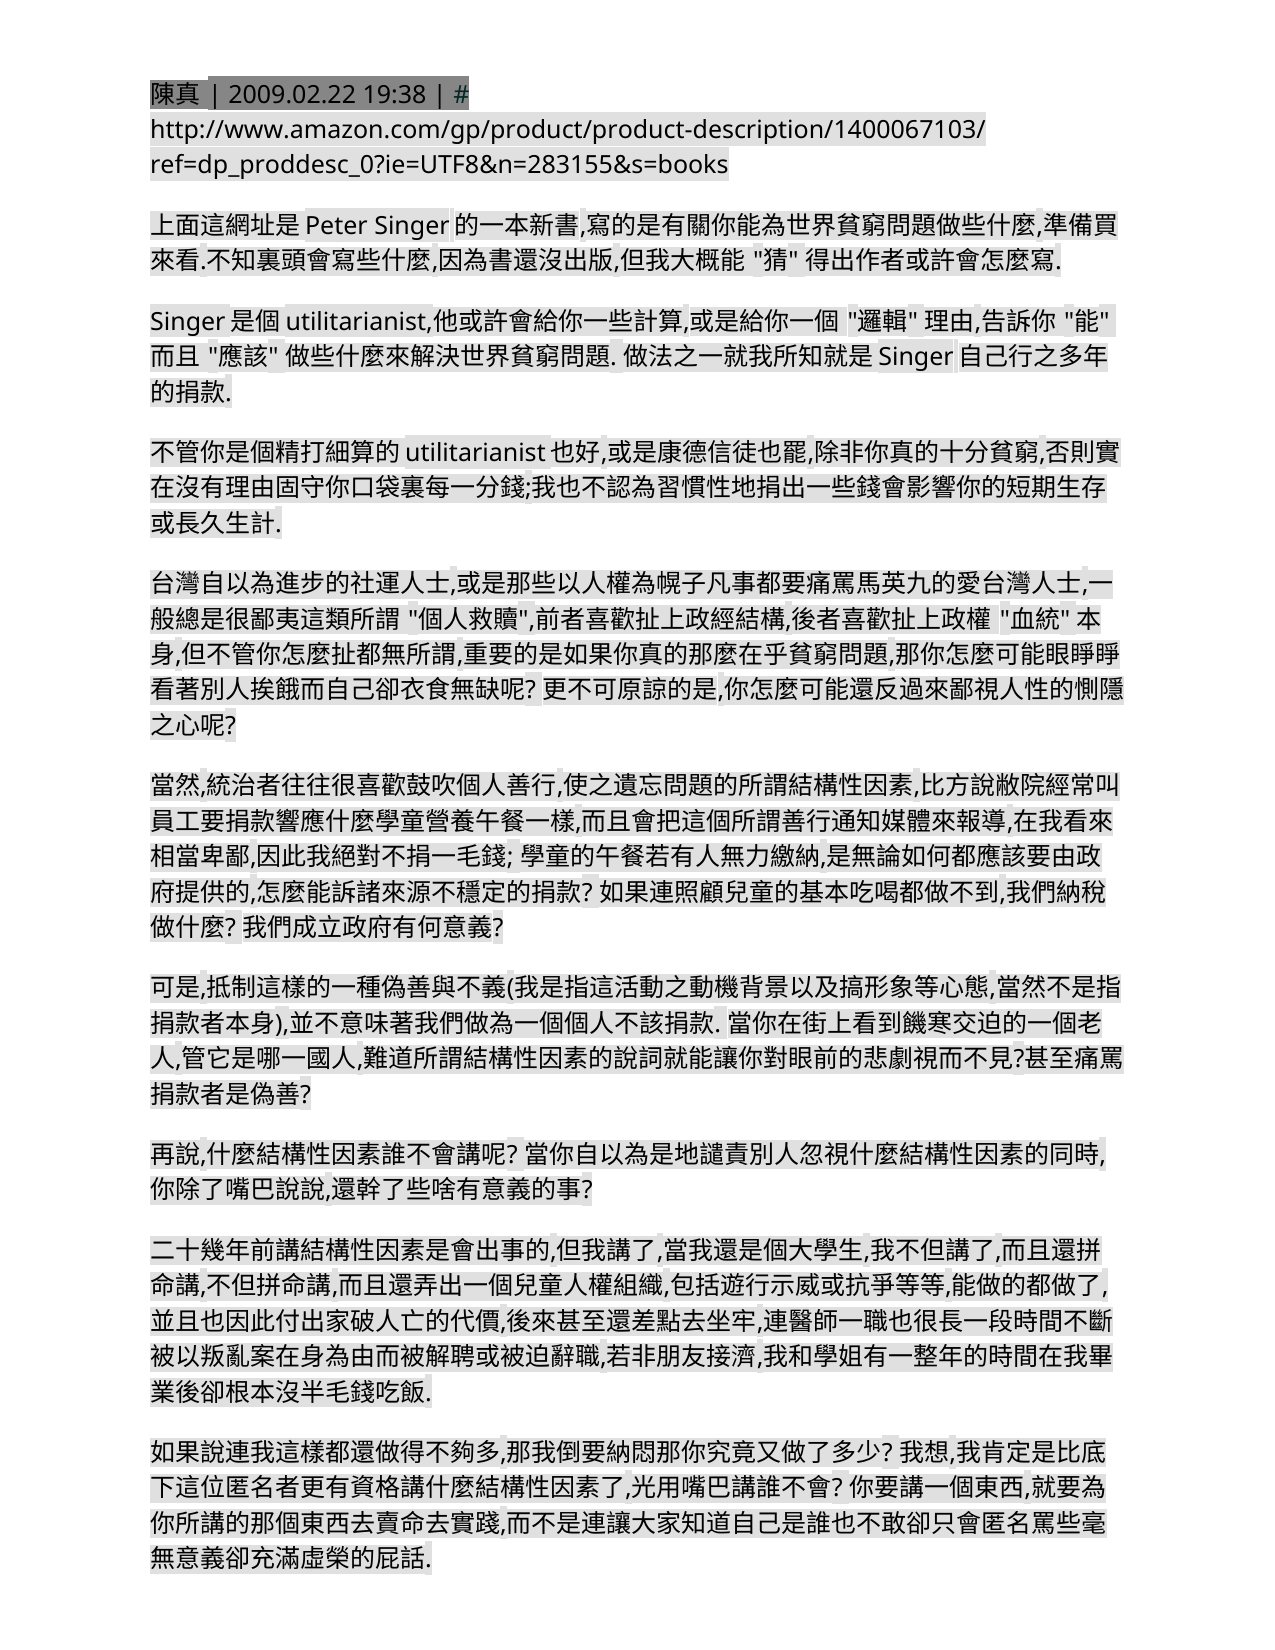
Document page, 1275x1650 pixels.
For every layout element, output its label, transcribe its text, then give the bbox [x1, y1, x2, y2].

text 陳真 | 2009.02.22 19:38 | # [150, 75, 1125, 110]
text 上面這網址是Peter Singer的一本新書,寫的是有關你能為世界貧窮問題做些什麼,準備買來看.不知裏頭會寫些什麼,因為書還沒出版,但我大概能 "猜" 得出作者或許會怎麼寫. [150, 206, 1125, 277]
text http://www.amazon.com/gp/product/product-description/1400067103/ref=dp_proddesc_0?ie=UTF8&n=283155&s=books [150, 110, 1125, 181]
text 台灣自以為進步的社運人士,或是那些以人權為幌子凡事都要痛罵馬英九的愛台灣人士,一般總是很鄙夷這類所謂 "個人救贖",前者喜歡扯上政經結構,後者喜歡扯上政權 "血統" 本身,但不管你怎麼扯都無所謂,重要的是如果你真的那麼在乎貧窮問題,那你怎麼可能眼睜睜看著別人挨餓而自己卻衣食無缺呢? 更不可原諒的是,你怎麼可能還反過來鄙視人性的惻隱之心呢? [150, 564, 1125, 742]
text 不管你是個精打細算的utilitarianist也好,或是康德信徒也罷,除非你真的十分貧窮,否則實在沒有理由固守你口袋裏每一分錢;我也不認為習慣性地捐出一些錢會影響你的短期生存或長久生計. [150, 433, 1125, 539]
text 再說,什麼結構性因素誰不會講呢? 當你自以為是地譴責別人忽視什麼結構性因素的同時,你除了嘴巴說說,還幹了些啥有意義的事? [150, 1135, 1125, 1206]
text Singer是個utilitarianist,他或許會給你一些計算,或是給你一個 "邏輯" 理由,告訴你 "能" 而且 "應該" 做些什麼來解決世界貧窮問題. 做法之一就我所知就是Singer自己行之多年的捐款. [150, 302, 1125, 408]
text 如果說連我這樣都還做得不夠多,那我倒要納悶那你究竟又做了多少? 我想,我肯定是比底下這位匿名者更有資格講什麼結構性因素了,光用嘴巴講誰不會? 你要講一個東西,就要為你所講的那個東西去賣命去實踐,而不是連讓大家知道自己是誰也不敢卻只會匿名罵些毫無意義卻充滿虛榮的屁話. [150, 1433, 1125, 1575]
text 當然,統治者往往很喜歡鼓吹個人善行,使之遺忘問題的所謂結構性因素,比方說敝院經常叫員工要捐款響應什麼學童營養午餐一樣,而且會把這個所謂善行通知媒體來報導,在我看來相當卑鄙,因此我絕對不捐一毛錢; 學童的午餐若有人無力繳納,是無論如何都應該要由政府提供的,怎麼能訴諸來源不穩定的捐款? 如果連照顧兒童的基本吃喝都做不到,我們納稅做什麼? 我們成立政府有何意義? [150, 767, 1125, 944]
text 可是,抵制這樣的一種偽善與不義(我是指這活動之動機背景以及搞形象等心態,當然不是指捐款者本身),並不意味著我們做為一個個人不該捐款. 當你在街上看到饑寒交迫的一個老人,管它是哪一國人,難道所謂結構性因素的說詞就能讓你對眼前的悲劇視而不見?甚至痛罵捐款者是偽善? [150, 969, 1125, 1110]
text 二十幾年前講結構性因素是會出事的,但我講了,當我還是個大學生,我不但講了,而且還拼命講,不但拼命講,而且還弄出一個兒童人權組織,包括遊行示威或抗爭等等,能做的都做了,並且也因此付出家破人亡的代價,後來甚至還差點去坐牢,連醫師一職也很長一段時間不斷被以叛亂案在身為由而被解聘或被迫辭職,若非朋友接濟,我和學姐有一整年的時間在我畢業後卻根本沒半毛錢吃飯. [150, 1231, 1125, 1408]
